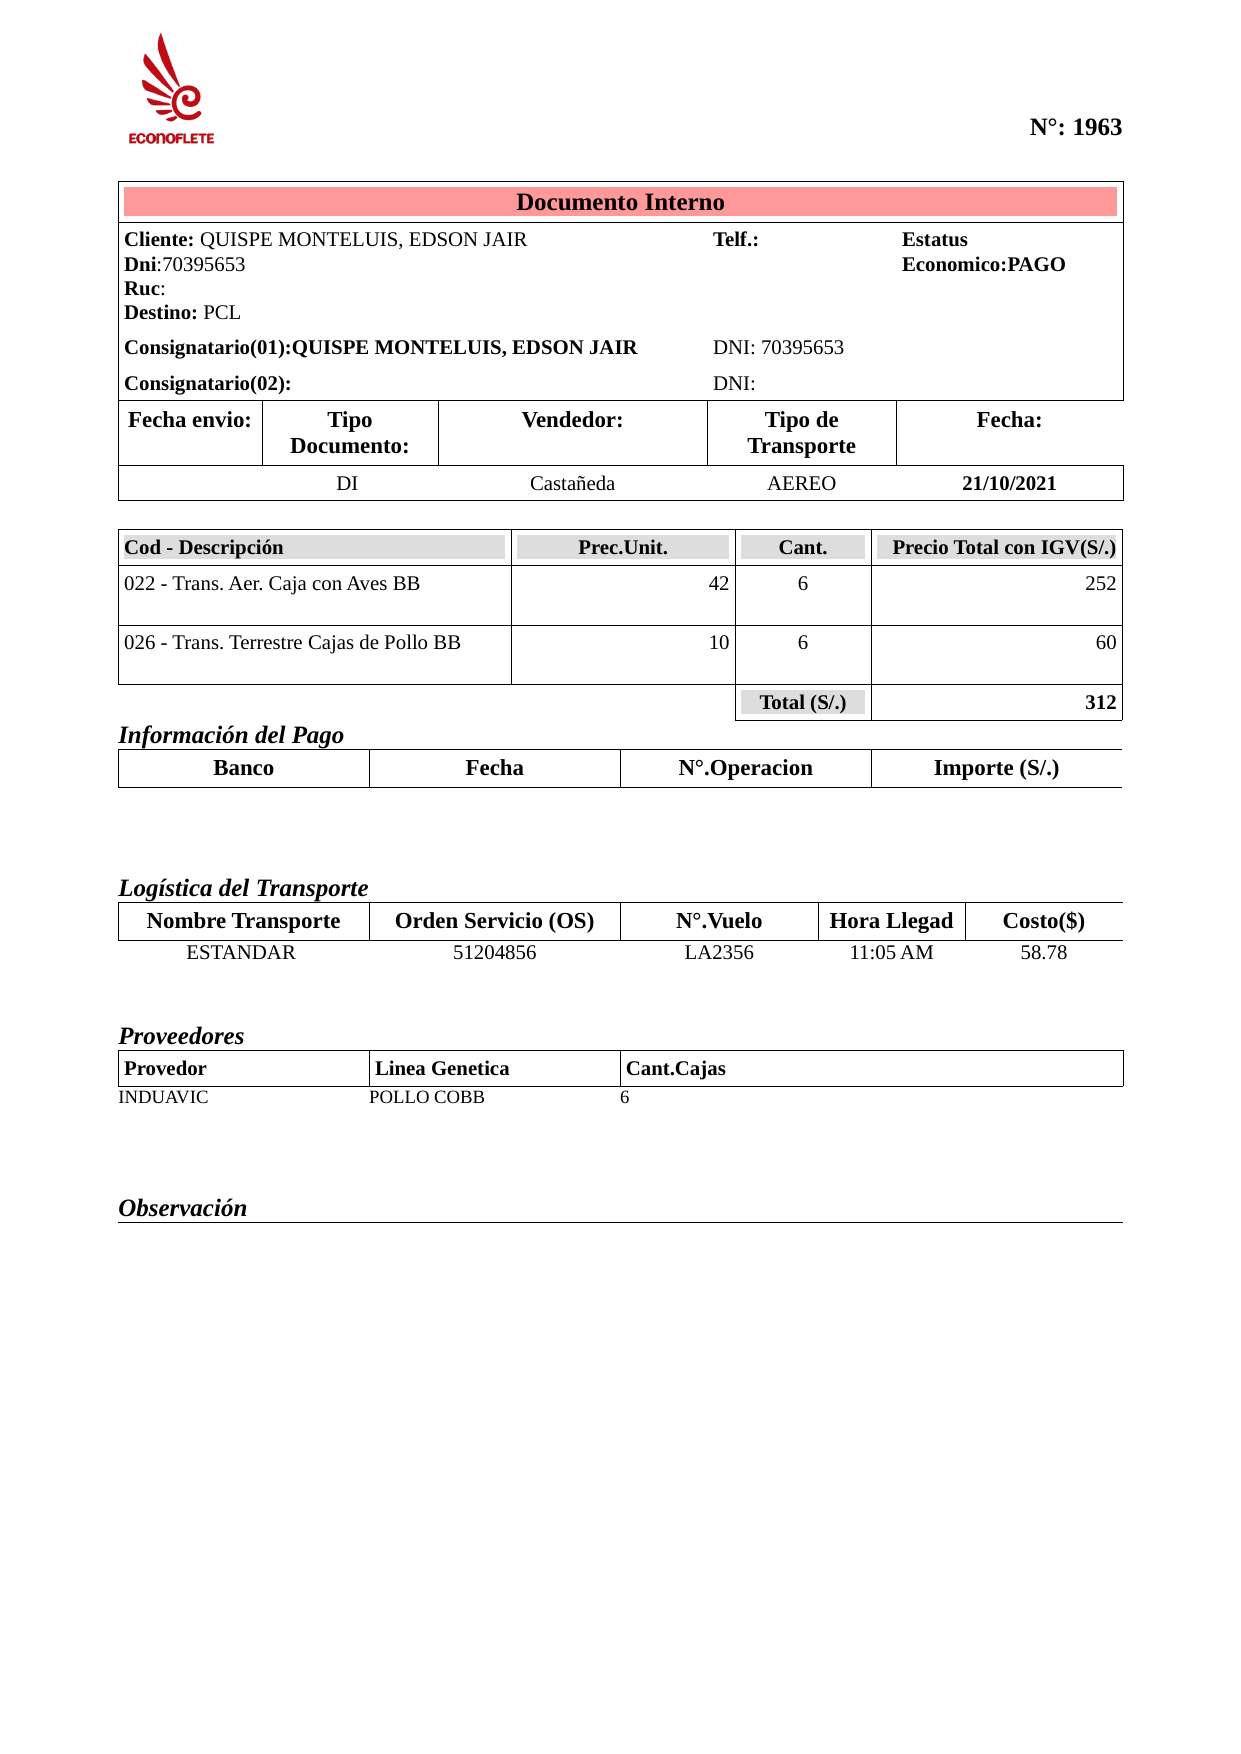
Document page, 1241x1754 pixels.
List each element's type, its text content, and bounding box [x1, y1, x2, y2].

table_cell LA2356 [620, 941, 818, 964]
table_cell [871, 788, 1122, 815]
table_cell INDUAVIC [118, 1087, 369, 1107]
table_cell [118, 1129, 369, 1150]
table_header Prec.Unit. [512, 530, 735, 565]
table_cell Telf.: [707, 223, 896, 329]
picture [118, 32, 225, 144]
table_header Costo($) [966, 903, 1123, 939]
table_cell AEREO [707, 466, 896, 500]
table_header Linea Genetica [370, 1051, 620, 1086]
table_cell [620, 1150, 1123, 1172]
table_cell 60 [872, 626, 1122, 684]
table_header Fecha [370, 750, 620, 787]
table_cell [620, 993, 818, 1021]
table_cell [118, 788, 369, 815]
table_cell 58.78 [965, 941, 1123, 964]
table_cell [871, 815, 1122, 844]
table_cell DI [262, 466, 438, 500]
table_cell Castañeda [438, 466, 707, 500]
table_cell Fecha: [897, 401, 1123, 465]
table_header Cant. [736, 530, 871, 565]
text Logística del Transporte [118, 873, 1122, 902]
table_header N°.Vuelo [621, 903, 818, 939]
table_header Provedor [119, 1051, 369, 1086]
table_cell [118, 993, 369, 1021]
table_cell [871, 844, 1122, 873]
table_cell [369, 815, 620, 844]
table_cell 51204856 [369, 941, 620, 964]
table_header N°.Operacion [621, 750, 871, 787]
table_cell Total (S/.) [736, 685, 871, 720]
table_header Documento Interno [119, 182, 1123, 222]
table_header Importe (S/.) [872, 750, 1122, 787]
table_cell [620, 788, 871, 815]
table_cell [620, 964, 818, 992]
table_cell 21/10/2021 [896, 466, 1123, 500]
table_header Cant.Cajas [621, 1051, 1123, 1086]
table_cell [369, 993, 620, 1021]
table_cell [620, 815, 871, 844]
table_header Hora Llegad [819, 903, 965, 939]
table_cell [369, 1172, 620, 1193]
table_cell [818, 993, 965, 1021]
table_cell Consignatario(02): [119, 365, 707, 400]
table_cell [511, 685, 735, 720]
table_cell [118, 844, 369, 873]
table_cell [369, 1150, 620, 1172]
table_cell ESTANDAR [118, 941, 369, 964]
table_header Banco [119, 750, 369, 787]
table_cell 252 [872, 566, 1122, 624]
table_cell 11:05 AM [818, 941, 965, 964]
table_cell [118, 685, 511, 720]
text Información del Pago [118, 720, 1122, 749]
table_cell Fecha envio: [119, 401, 262, 465]
table_header Nombre Transporte [119, 903, 369, 939]
table_cell Tipo de Transporte [708, 401, 896, 465]
table_cell 6 [736, 566, 871, 624]
table_header Orden Servicio (OS) [370, 903, 620, 939]
table_cell Tipo Documento: [263, 401, 438, 465]
table_cell Consignatario(01):QUISPE MONTELUIS, EDSON JAIR [119, 329, 707, 365]
table_cell 6 [736, 626, 871, 684]
table_cell [369, 788, 620, 815]
table_cell DNI: [707, 365, 1123, 400]
table_cell [369, 844, 620, 873]
table_cell [369, 964, 620, 992]
table_cell [118, 815, 369, 844]
table_cell Estatus Economico:PAGO [896, 223, 1123, 329]
table_cell [620, 844, 871, 873]
table_cell [118, 1150, 369, 1172]
text Observación [118, 1193, 1122, 1222]
table_cell [620, 1129, 1123, 1150]
table_cell 6 [620, 1087, 1123, 1107]
table_header Cod - Descripción [119, 530, 511, 565]
table_header [118, 1223, 1123, 1246]
table_cell [620, 1107, 1123, 1129]
table_cell [818, 964, 965, 992]
table_cell [119, 466, 262, 500]
table_cell [118, 964, 369, 992]
table_cell [369, 1107, 620, 1129]
table_cell 312 [872, 685, 1122, 720]
table_cell Cliente: QUISPE MONTELUIS, EDSON JAIR Dni:70395653 Ruc: Destino: PCL [119, 223, 707, 329]
table_cell 022 - Trans. Aer. Caja con Aves BB [119, 566, 511, 624]
table_cell 10 [512, 626, 735, 684]
table_cell [118, 1107, 369, 1129]
table_cell [965, 993, 1123, 1021]
table_cell [620, 1172, 1123, 1193]
table_cell POLLO COBB [369, 1087, 620, 1107]
table_cell 42 [512, 566, 735, 624]
table_cell DNI: 70395653 [707, 329, 1123, 365]
text Proveedores [118, 1021, 1122, 1050]
table_cell [369, 1129, 620, 1150]
table_cell [965, 964, 1123, 992]
table_cell Vendedor: [439, 401, 707, 465]
table_cell 026 - Trans. Terrestre Cajas de Pollo BB [119, 626, 511, 684]
table_cell [118, 1172, 369, 1193]
table_header Precio Total con IGV(S/.) [872, 530, 1122, 565]
